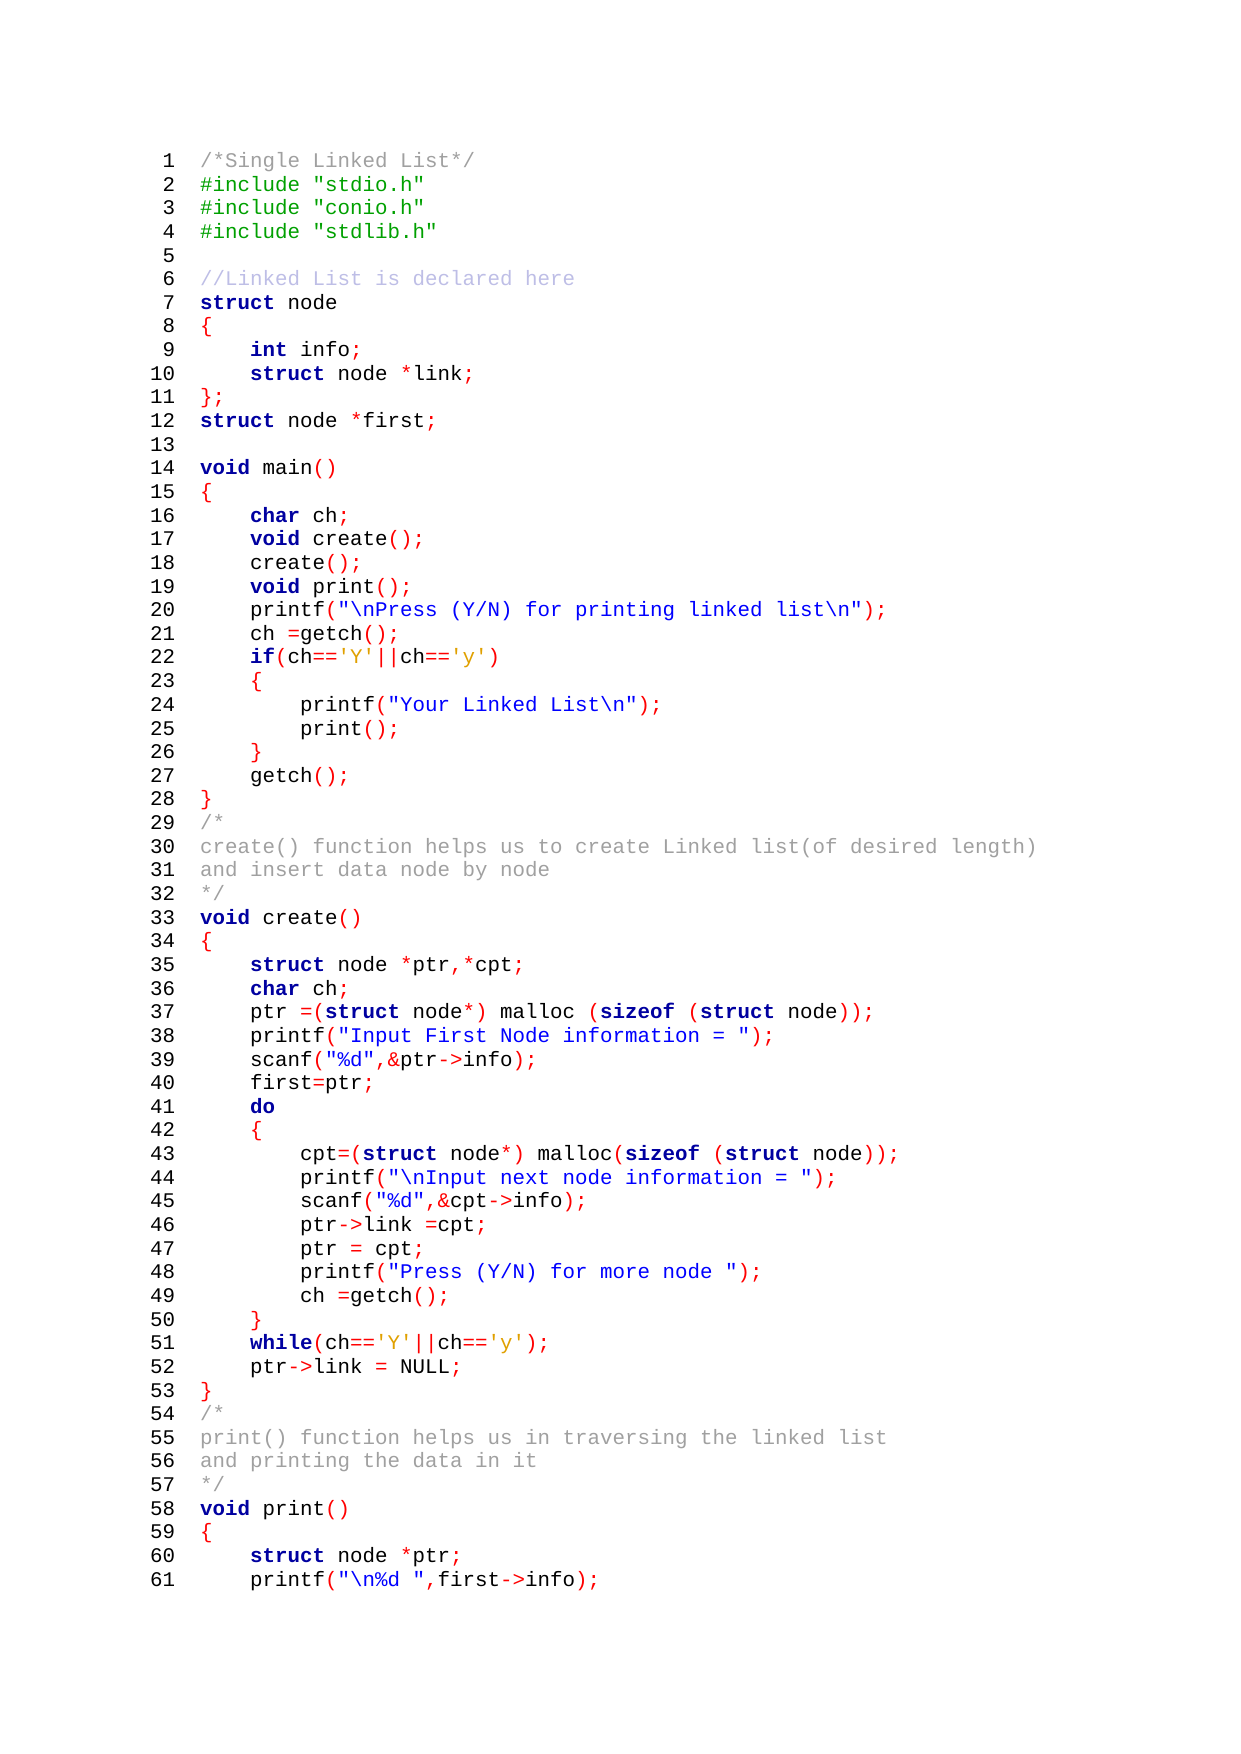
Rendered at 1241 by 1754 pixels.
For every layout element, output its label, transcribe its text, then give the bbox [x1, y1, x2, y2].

text 9 int info; [350, 339, 1090, 363]
text 45 scanf("%d",&cpt->info); [150, 1190, 300, 1214]
text 44 printf("\nInput next node information = "); [375, 1167, 1090, 1190]
text 10 struct node *link; [150, 363, 338, 386]
text 29 /* [150, 812, 1090, 836]
text 51 while(ch=='Y'||ch=='y'); [350, 1332, 438, 1356]
text 61 printf("\n%d ",first->info); [325, 1569, 438, 1592]
text 7 struct node [337, 292, 1090, 316]
text 40 first=ptr; [362, 1072, 1090, 1096]
text 42 { [150, 1119, 1090, 1143]
text 38 printf("Input First Node information = "); [150, 1025, 250, 1048]
text 49 ch =getch(); [412, 1285, 1090, 1309]
text 30 create() function helps us to create Linked list(of desired length) [150, 836, 1090, 859]
text 21 ch =getch(); [287, 623, 300, 647]
text 35 struct node *ptr,*cpt; [512, 954, 1090, 978]
text 41 do [150, 1096, 1090, 1119]
text 52 ptr->link = NULL; [287, 1356, 313, 1379]
text 17 void create(); [150, 528, 313, 552]
text 43 cpt=(struct node*) malloc(sizeof (struct node)); [337, 1143, 450, 1167]
text 9 int info; [150, 339, 300, 363]
text 54 /* [150, 1403, 1090, 1427]
text 21 ch =getch(); [362, 623, 1090, 647]
text 47 ptr = cpt; [350, 1238, 375, 1261]
text 26 } [150, 741, 1090, 765]
text 45 scanf("%d",&cpt->info); [487, 1190, 513, 1214]
text 20 printf("\nPress (Y/N) for printing linked list\n"); [325, 599, 1090, 623]
text 7 struct node [150, 292, 288, 316]
text 37 ptr =(struct node*) malloc (sizeof (struct node)); [150, 1001, 250, 1025]
text 5 [150, 244, 1090, 268]
text 46 ptr->link =cpt; [337, 1214, 363, 1238]
text 45 scanf("%d",&cpt->info); [562, 1190, 1090, 1214]
text 37 ptr =(struct node*) malloc (sizeof (struct node)); [300, 1001, 413, 1025]
text 58 void print() [325, 1498, 1090, 1521]
text 35 struct node *ptr,*cpt; [150, 954, 338, 978]
text 61 printf("\n%d ",first->info); [150, 1569, 250, 1592]
text 36 char ch; [337, 978, 1090, 1001]
text 48 printf("Press (Y/N) for more node "); [375, 1261, 1090, 1285]
text 19 void print(); [150, 576, 313, 599]
text 52 ptr->link = NULL; [375, 1356, 400, 1379]
text 51 while(ch=='Y'||ch=='y'); [150, 1332, 325, 1356]
text 58 void print() [150, 1498, 263, 1521]
text 53 } [150, 1379, 1090, 1403]
text 4 #include "stdlib.h" [150, 221, 1090, 244]
text 32 */ [150, 883, 1090, 907]
text 38 printf("Input First Node information = "); [325, 1025, 1090, 1048]
text 20 printf("\nPress (Y/N) for printing linked list\n"); [150, 599, 250, 623]
text 37 ptr =(struct node*) malloc (sizeof (struct node)); [837, 1001, 1090, 1025]
text 57 */ [150, 1474, 1090, 1498]
text 50 } [150, 1309, 1090, 1332]
text 51 while(ch=='Y'||ch=='y'); [462, 1332, 1090, 1356]
text 12 struct node *first; [425, 410, 1090, 434]
text 18 create(); [325, 552, 1090, 576]
text 22 if(ch=='Y'||ch=='y') [425, 647, 1090, 670]
text 11 }; [150, 386, 1090, 410]
text 19 void print(); [375, 576, 1090, 599]
text 23 { [150, 670, 1090, 694]
text 52 ptr->link = NULL; [150, 1356, 250, 1379]
text 2 #include "stdio.h" [150, 174, 1090, 197]
text 44 printf("\nInput next node information = "); [150, 1167, 300, 1190]
text 13 [150, 434, 1090, 457]
text 60 struct node *ptr; [450, 1545, 1090, 1569]
text 12 struct node *first; [150, 410, 288, 434]
text 40 first=ptr; [150, 1072, 250, 1096]
text 59 { [150, 1521, 1090, 1545]
text 35 struct node *ptr,*cpt; [450, 954, 475, 978]
text 3 #include "conio.h" [150, 197, 1090, 221]
text 16 char ch; [337, 505, 1090, 528]
text 36 char ch; [150, 978, 313, 1001]
text 22 if(ch=='Y'||ch=='y') [312, 647, 400, 670]
text 61 printf("\n%d ",first->info); [575, 1569, 1090, 1592]
text 24 printf("Your Linked List\n"); [150, 694, 300, 717]
text 37 ptr =(struct node*) malloc (sizeof (struct node)); [587, 1001, 788, 1025]
text 31 and insert data node by node [150, 859, 1090, 883]
text 49 ch =getch(); [337, 1285, 350, 1309]
text 46 ptr->link =cpt; [150, 1214, 300, 1238]
text 47 ptr = cpt; [412, 1238, 1090, 1261]
text 55 print() function helps us in traversing the linked list [150, 1427, 1090, 1451]
text 15 { [150, 481, 1090, 505]
text 52 ptr->link = NULL; [450, 1356, 1090, 1379]
text 43 cpt=(struct node*) malloc(sizeof (struct node)); [862, 1143, 1090, 1167]
text 22 if(ch=='Y'||ch=='y') [150, 647, 288, 670]
text 14 void main() [150, 457, 1090, 481]
text 33 void create() [337, 907, 1090, 930]
text 60 struct node *ptr; [150, 1545, 338, 1569]
text 17 void create(); [387, 528, 1090, 552]
text 49 ch =getch(); [150, 1285, 300, 1309]
text 40 first=ptr; [312, 1072, 325, 1096]
text 1 /*Single Linked List*/ [150, 150, 1090, 174]
text 34 { [150, 930, 1090, 954]
text 25 print(); [150, 717, 1090, 741]
text 16 char ch; [150, 505, 313, 528]
text 18 create(); [150, 552, 250, 576]
text 47 ptr = cpt; [150, 1238, 300, 1261]
text 43 cpt=(struct node*) malloc(sizeof (struct node)); [612, 1143, 813, 1167]
text 8 { [150, 316, 1090, 339]
text 21 ch =getch(); [150, 623, 250, 647]
text 28 } [150, 788, 1090, 812]
text 45 scanf("%d",&cpt->info); [362, 1190, 450, 1214]
text 56 and printing the data in it [150, 1451, 1090, 1474]
text 10 struct node *link; [462, 363, 1090, 386]
text 39 scanf("%d",&ptr->info); [150, 1048, 1090, 1072]
text 33 void create() [150, 907, 263, 930]
text 46 ptr->link =cpt; [475, 1214, 1090, 1238]
text 43 cpt=(struct node*) malloc(sizeof (struct node)); [150, 1143, 300, 1167]
text 6 //Linked List is declared here [150, 268, 1090, 292]
text 27 getch(); [312, 765, 1090, 788]
text 48 printf("Press (Y/N) for more node "); [150, 1261, 300, 1285]
text 27 getch(); [150, 765, 250, 788]
text 24 printf("Your Linked List\n"); [375, 694, 1090, 717]
